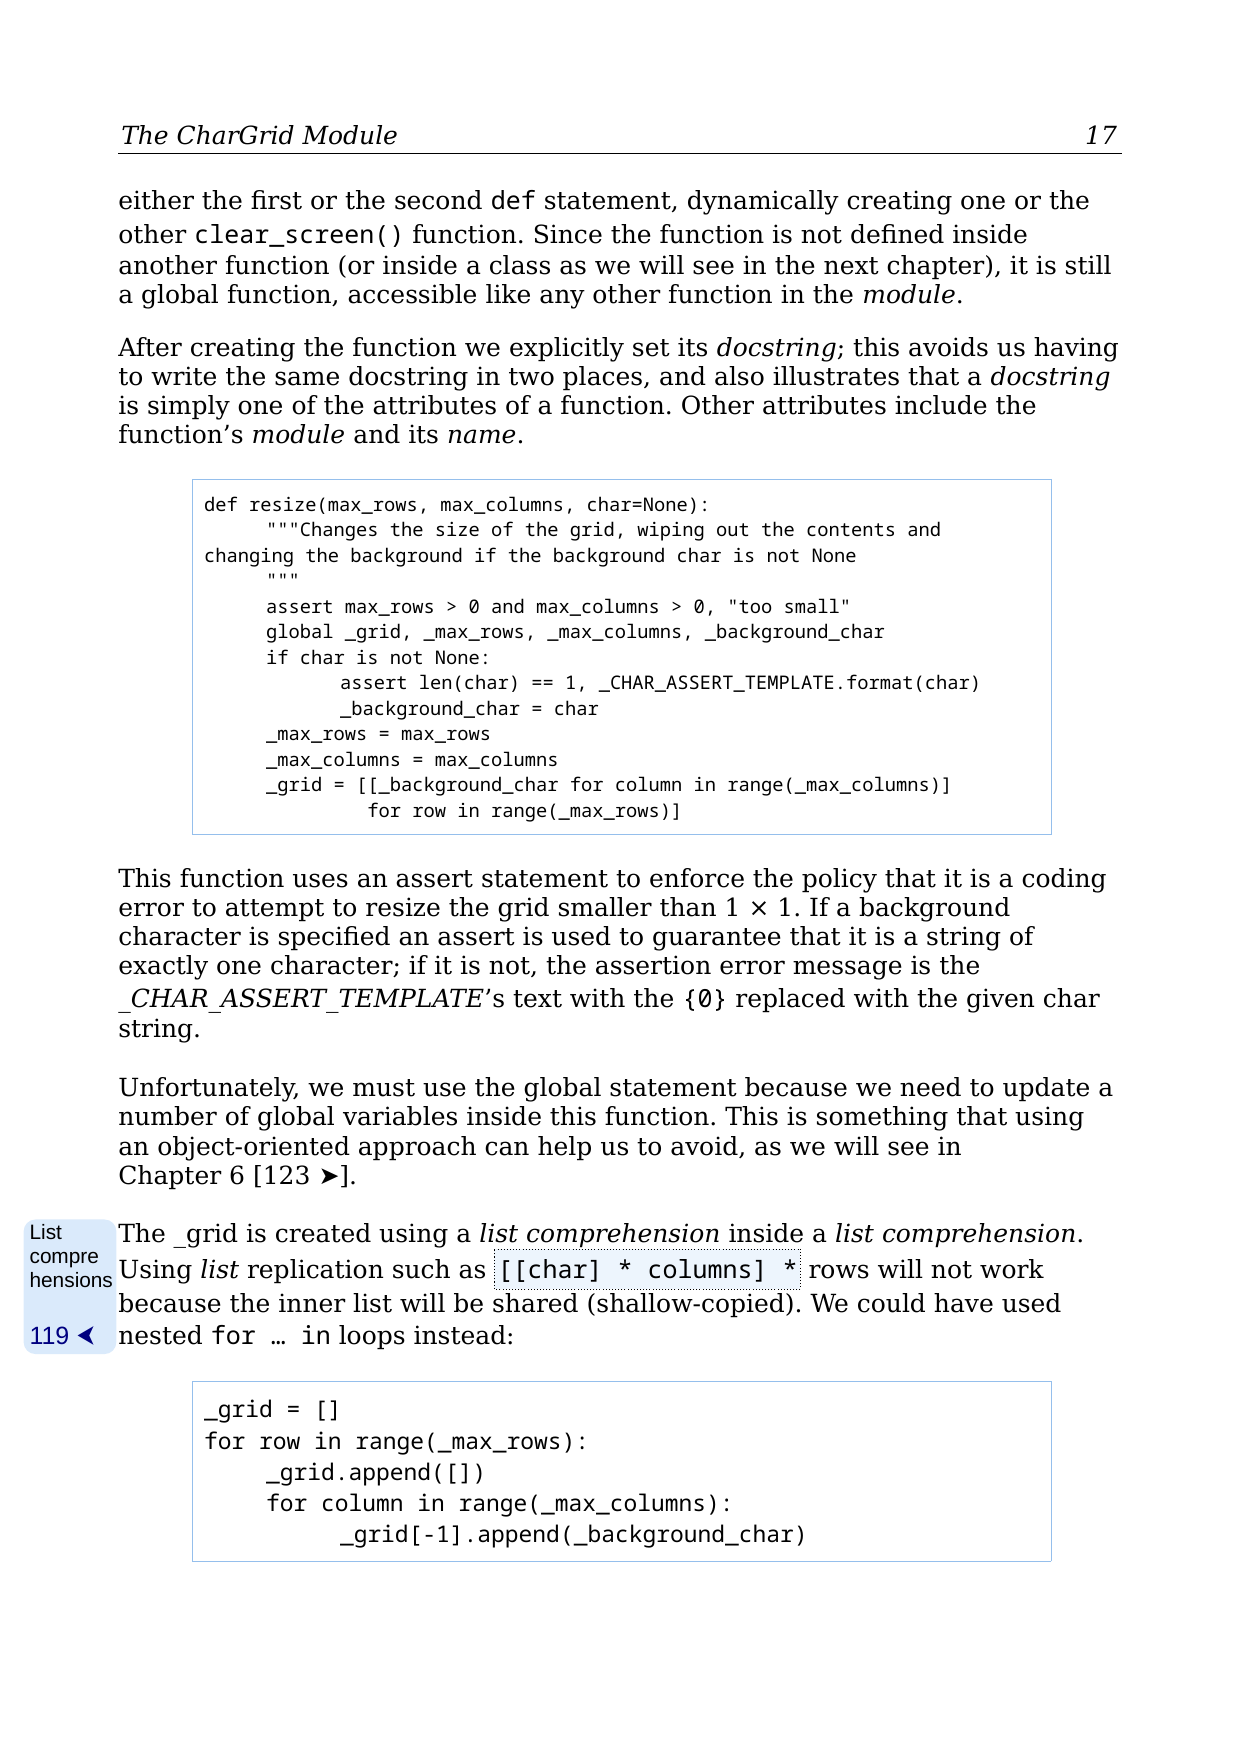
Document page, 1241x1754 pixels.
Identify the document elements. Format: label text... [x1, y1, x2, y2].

text for row in range(_max_rows)] [193, 785, 1051, 834]
text assert max_rows > 0 and max_columns > 0, "too small" [193, 581, 1051, 607]
text This function uses an assert statement to enforce the policy that it is a coding error to attempt to resize the grid smaller than 1 × 1. If a background character is specified an assert is used to guarantee that it is a string of exactly one character; if it is not, the assertion error message is the _CHAR_ASSERT_TEMPLATE’s text with the {0} replaced with the given char string. [118, 864, 1122, 1044]
text _grid.append([]) [193, 1444, 1051, 1475]
text _max_columns = max_columns [193, 734, 1051, 760]
text _grid = [[_background_char for column in range(_max_columns)] [193, 760, 1051, 785]
text _max_rows = max_rows [193, 709, 1051, 734]
text for row in range(_max_rows): [193, 1413, 1051, 1444]
text """Changes the size of the grid, wiping out the contents and changing the background if the background char is not None [193, 504, 1051, 556]
text _background_char = char [193, 683, 1051, 709]
text _grid = [] [193, 1382, 1051, 1413]
text _grid[-1].append(_background_char) [193, 1506, 1051, 1561]
text The _grid is created using a list comprehension inside a list comprehension. Using list replication such as [[char] * columns] * rows will not work because the inner list will be shared (shallow-copied). We could have used nested for … in loops instead: [118, 1219, 1122, 1352]
text for column in range(_max_columns): [193, 1475, 1051, 1506]
text After creating the function we explicitly set its docstring; this avoids us having to write the same docstring in two places, and also illustrates that a docstring is simply one of the attributes of a function. Other attributes include the function’s module and its name. [118, 333, 1122, 449]
text assert len(char) == 1, _CHAR_ASSERT_TEMPLATE.format(char) [193, 658, 1051, 683]
text global _grid, _max_rows, _max_columns, _background_char [193, 607, 1051, 632]
text if char is not None: [193, 632, 1051, 658]
text Unfortunately, we must use the global statement because we need to update a number of global variables inside this function. This is something that using an object-oriented approach can help us to avoid, as we will see in Chapter 6 [123 ➤]. [118, 1073, 1122, 1190]
text either the first or the second def statement, dynamically creating one or the other clear_screen() function. Since the function is not defined inside another function (or inside a class as we will see in the next chapter), it is still a global function, accessible like any other function in the module. [118, 183, 1122, 309]
text """ [193, 556, 1051, 581]
text def resize(max_rows, max_columns, char=None): [193, 480, 1051, 504]
